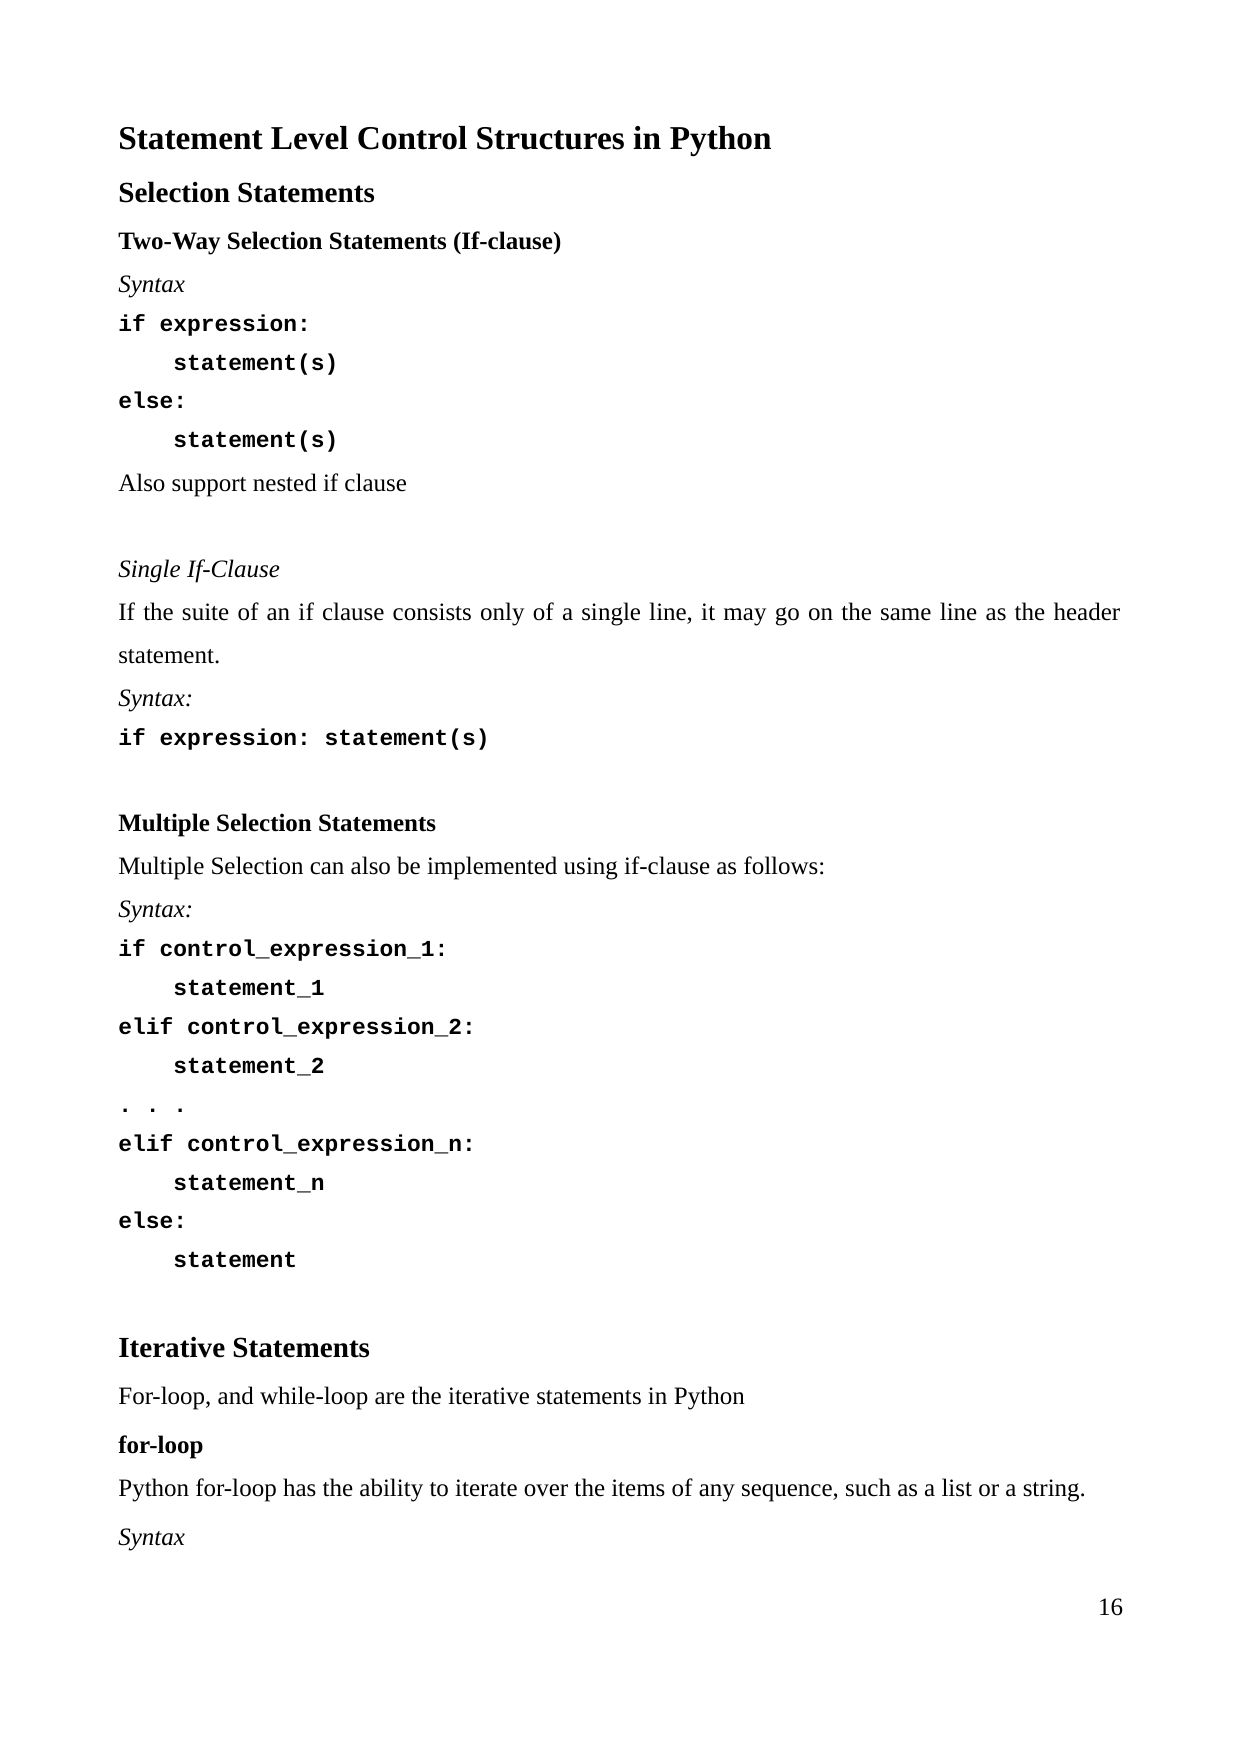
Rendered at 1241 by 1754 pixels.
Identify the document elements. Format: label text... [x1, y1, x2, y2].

subtitle Statement Level Control Structures in Python [118, 118, 1123, 156]
text Python for-loop has the ability to iterate over the items of any sequence, such as a list or a string. [118, 1473, 1123, 1502]
text Multiple Selection can also be implemented using if-clause as follows: [118, 851, 1123, 880]
subtitle Selection Statements [118, 176, 1123, 209]
subtitle Two-Way Selection Statements (If-clause) [118, 226, 1123, 255]
text statement_2 [118, 1054, 1123, 1080]
text if control_expression_1: [118, 938, 1123, 964]
text elif control_expression_2: [118, 1015, 1123, 1041]
text statement_1 [118, 977, 1123, 1002]
text if expression: [118, 312, 1123, 338]
text . . . [118, 1093, 1123, 1119]
text statement [118, 1248, 1123, 1274]
text elif control_expression_n: [118, 1132, 1123, 1158]
text statement_n [118, 1171, 1123, 1197]
text Syntax [118, 269, 1123, 298]
text Syntax: [118, 683, 1123, 712]
subtitle for-loop [118, 1430, 1123, 1459]
subtitle Multiple Selection Statements [118, 808, 1123, 837]
subtitle Single If-Clause [118, 554, 1123, 583]
text Syntax: [118, 894, 1123, 923]
text else: [118, 390, 1123, 416]
text statement(s) [118, 351, 1123, 377]
text For-loop, and while-loop are the iterative statements in Python [118, 1381, 1123, 1409]
text statement(s) [118, 429, 1123, 455]
text If the suite of an if clause consists only of a single line, it may go on the same line as the header statement. [118, 597, 1123, 669]
text if expression: statement(s) [118, 726, 1123, 752]
text Also support nested if clause [118, 468, 1123, 496]
text Syntax [118, 1522, 1123, 1551]
subtitle Iterative Statements [118, 1331, 1123, 1364]
text else: [118, 1210, 1123, 1236]
